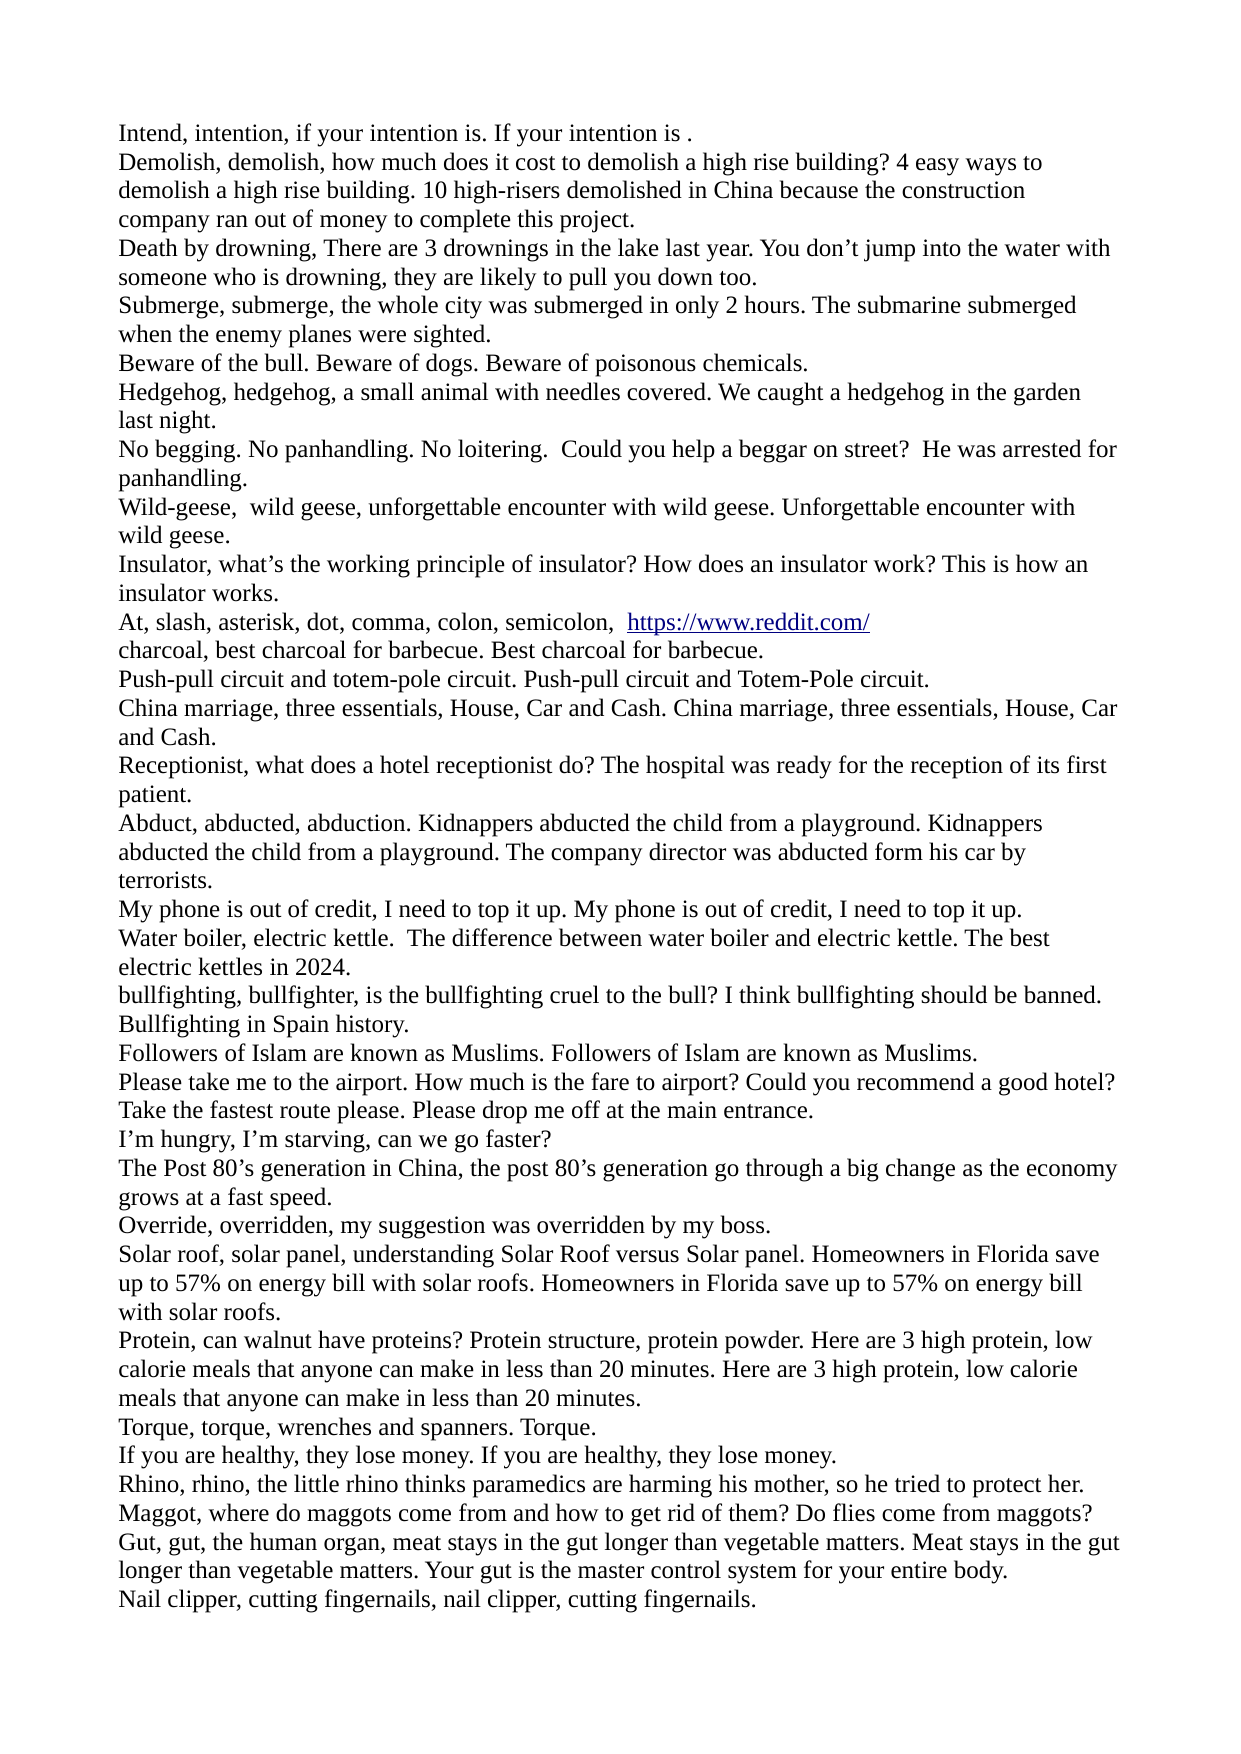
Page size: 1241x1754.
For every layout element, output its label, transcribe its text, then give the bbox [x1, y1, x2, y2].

text No begging. No panhandling. No loitering. Could you help a beggar on street? He was arrested for panhandling. [118, 434, 1122, 492]
text I’m hungry, I’m starving, can we go faster? [118, 1124, 1122, 1153]
text Torque, torque, wrenches and spanners. Torque. [118, 1412, 1122, 1441]
text Receptionist, what does a hotel receptionist do? The hospital was ready for the reception of its first patient. [118, 751, 1122, 808]
text Hedgehog, hedgehog, a small animal with needles covered. We caught a hedgehog in the garden last night. [118, 377, 1122, 434]
text China marriage, three essentials, House, Car and Cash. China marriage, three essentials, House, Car and Cash. [118, 693, 1122, 751]
text At, slash, asterisk, dot, comma, colon, semicolon, https://www.reddit.com/ [118, 607, 1122, 636]
text Intend, intention, if your intention is. If your intention is . [118, 118, 1122, 147]
text Push-pull circuit and totem-pole circuit. Push-pull circuit and Totem-Pole circuit. [118, 664, 1122, 693]
text charcoal, best charcoal for barbecue. Best charcoal for barbecue. [118, 636, 1122, 664]
text Solar roof, solar panel, understanding Solar Roof versus Solar panel. Homeowners in Florida save up to 57% on energy bill with solar roofs. Homeowners in Florida save up to 57% on energy bill with solar roofs. [118, 1239, 1122, 1326]
text Override, overridden, my suggestion was overridden by my boss. [118, 1211, 1122, 1239]
text Beware of the bull. Beware of dogs. Beware of poisonous chemicals. [118, 348, 1122, 377]
text Water boiler, electric kettle. The difference between water boiler and electric kettle. The best electric kettles in 2024. [118, 923, 1122, 981]
text Insulator, what’s the working principle of insulator? How does an insulator work? This is how an insulator works. [118, 549, 1122, 607]
text Submerge, submerge, the whole city was submerged in only 2 hours. The submarine submerged when the enemy planes were sighted. [118, 291, 1122, 348]
text Nail clipper, cutting fingernails, nail clipper, cutting fingernails. [118, 1584, 1122, 1613]
text Death by drowning, There are 3 drownings in the lake last year. You don’t jump into the water with someone who is drowning, they are likely to pull you down too. [118, 233, 1122, 291]
text Wild-geese, wild geese, unforgettable encounter with wild geese. Unforgettable encounter with wild geese. [118, 492, 1122, 549]
text Please take me to the airport. How much is the fare to airport? Could you recommend a good hotel? Take the fastest route please. Please drop me off at the main entrance. [118, 1067, 1122, 1124]
text Gut, gut, the human organ, meat stays in the gut longer than vegetable matters. Meat stays in the gut longer than vegetable matters. Your gut is the master control system for your entire body. [118, 1527, 1122, 1584]
text The Post 80’s generation in China, the post 80’s generation go through a big change as the economy grows at a fast speed. [118, 1153, 1122, 1211]
text Followers of Islam are known as Muslims. Followers of Islam are known as Muslims. [118, 1038, 1122, 1067]
text If you are healthy, they lose money. If you are healthy, they lose money. [118, 1441, 1122, 1469]
text Demolish, demolish, how much does it cost to demolish a high rise building? 4 easy ways to demolish a high rise building. 10 high-risers demolished in China because the construction company ran out of money to complete this project. [118, 147, 1122, 233]
text My phone is out of credit, I need to top it up. My phone is out of credit, I need to top it up. [118, 894, 1122, 923]
text Maggot, where do maggots come from and how to get rid of them? Do flies come from maggots? [118, 1498, 1122, 1527]
text Protein, can walnut have proteins? Protein structure, protein powder. Here are 3 high protein, low calorie meals that anyone can make in less than 20 minutes. Here are 3 high protein, low calorie meals that anyone can make in less than 20 minutes. [118, 1326, 1122, 1412]
text Abduct, abducted, abduction. Kidnappers abducted the child from a playground. Kidnappers abducted the child from a playground. The company director was abducted form his car by terrorists. [118, 808, 1122, 894]
text Rhino, rhino, the little rhino thinks paramedics are harming his mother, so he tried to protect her. [118, 1469, 1122, 1498]
text bullfighting, bullfighter, is the bullfighting cruel to the bull? I think bullfighting should be banned. Bullfighting in Spain history. [118, 981, 1122, 1038]
